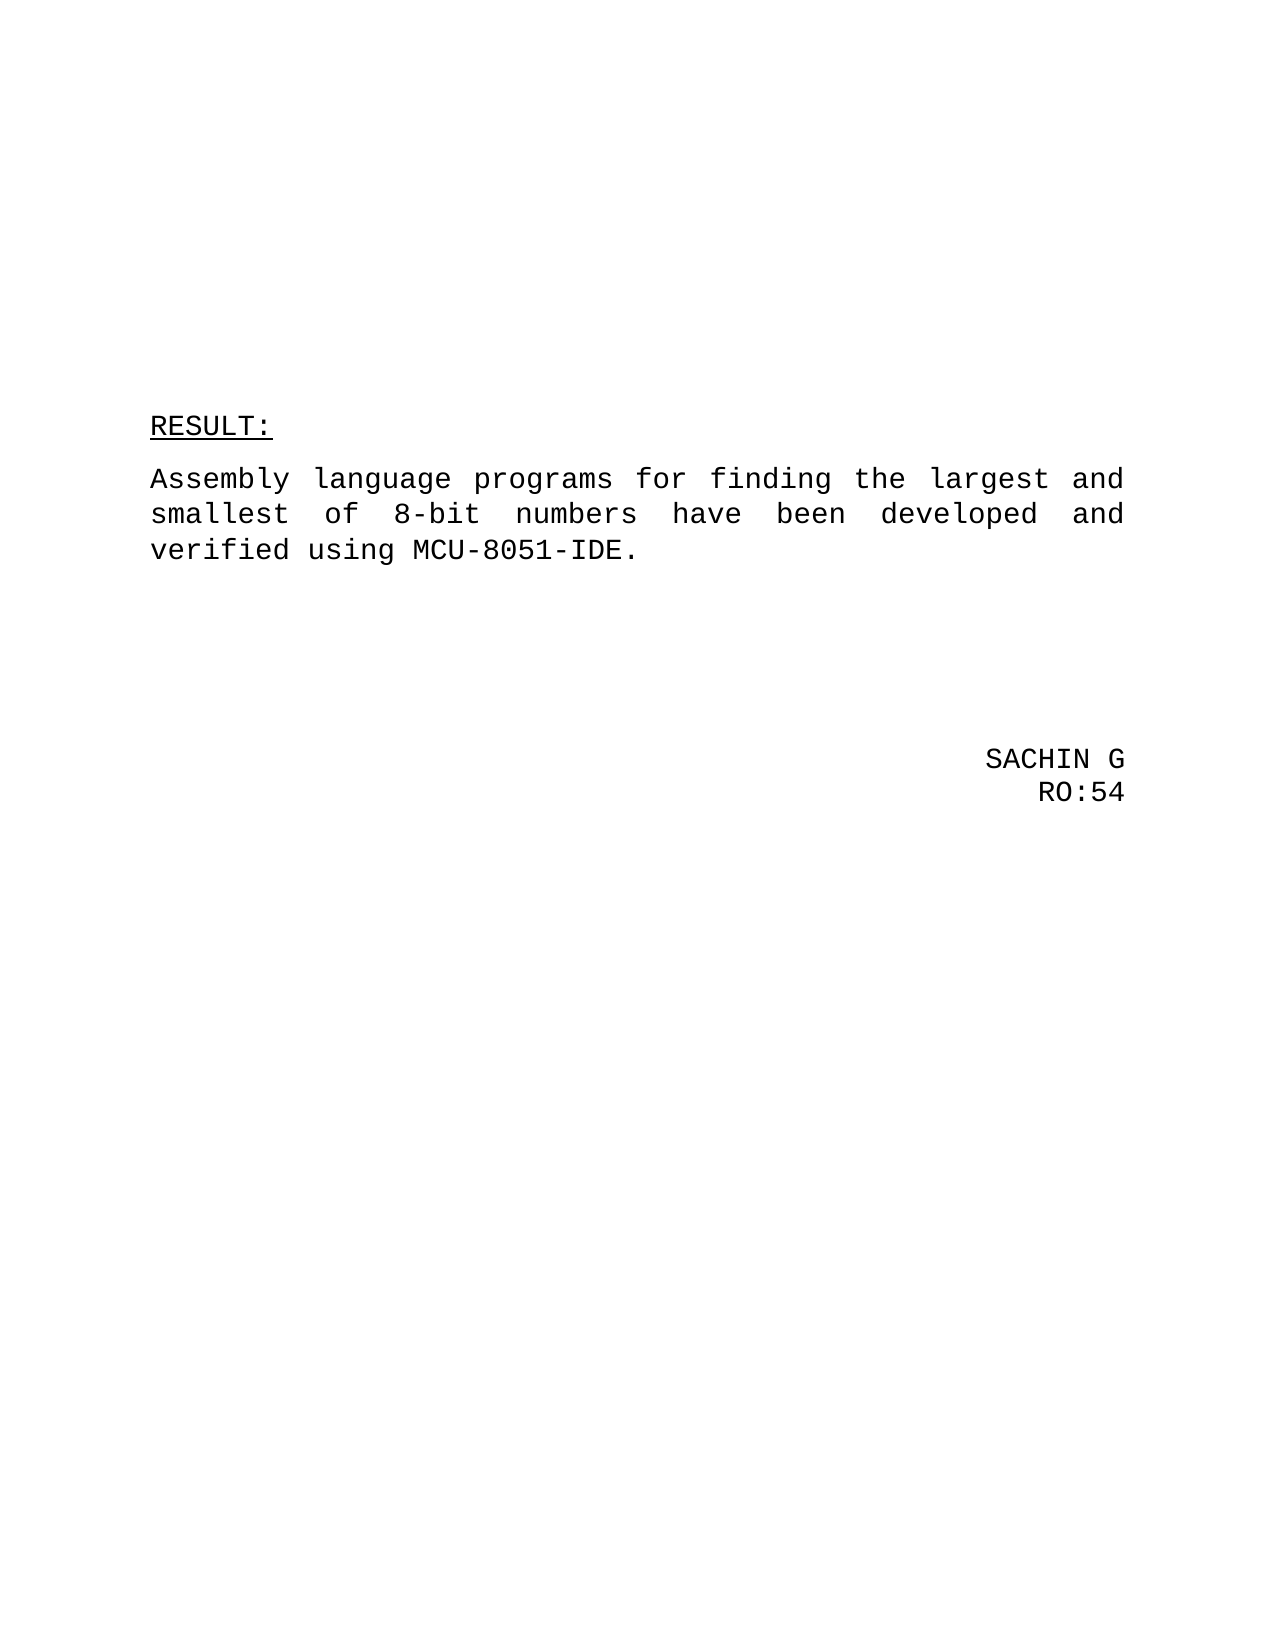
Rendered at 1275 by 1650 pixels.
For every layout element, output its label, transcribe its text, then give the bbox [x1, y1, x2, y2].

text RESULT: [150, 411, 1125, 444]
text Assembly language programs for finding the largest and smallest of 8-bit numbers have been developed and verified using MCU-8051-IDE. [150, 464, 1125, 568]
subtitle RO:54 [150, 777, 1125, 810]
subtitle SACHIN G [375, 744, 1125, 777]
